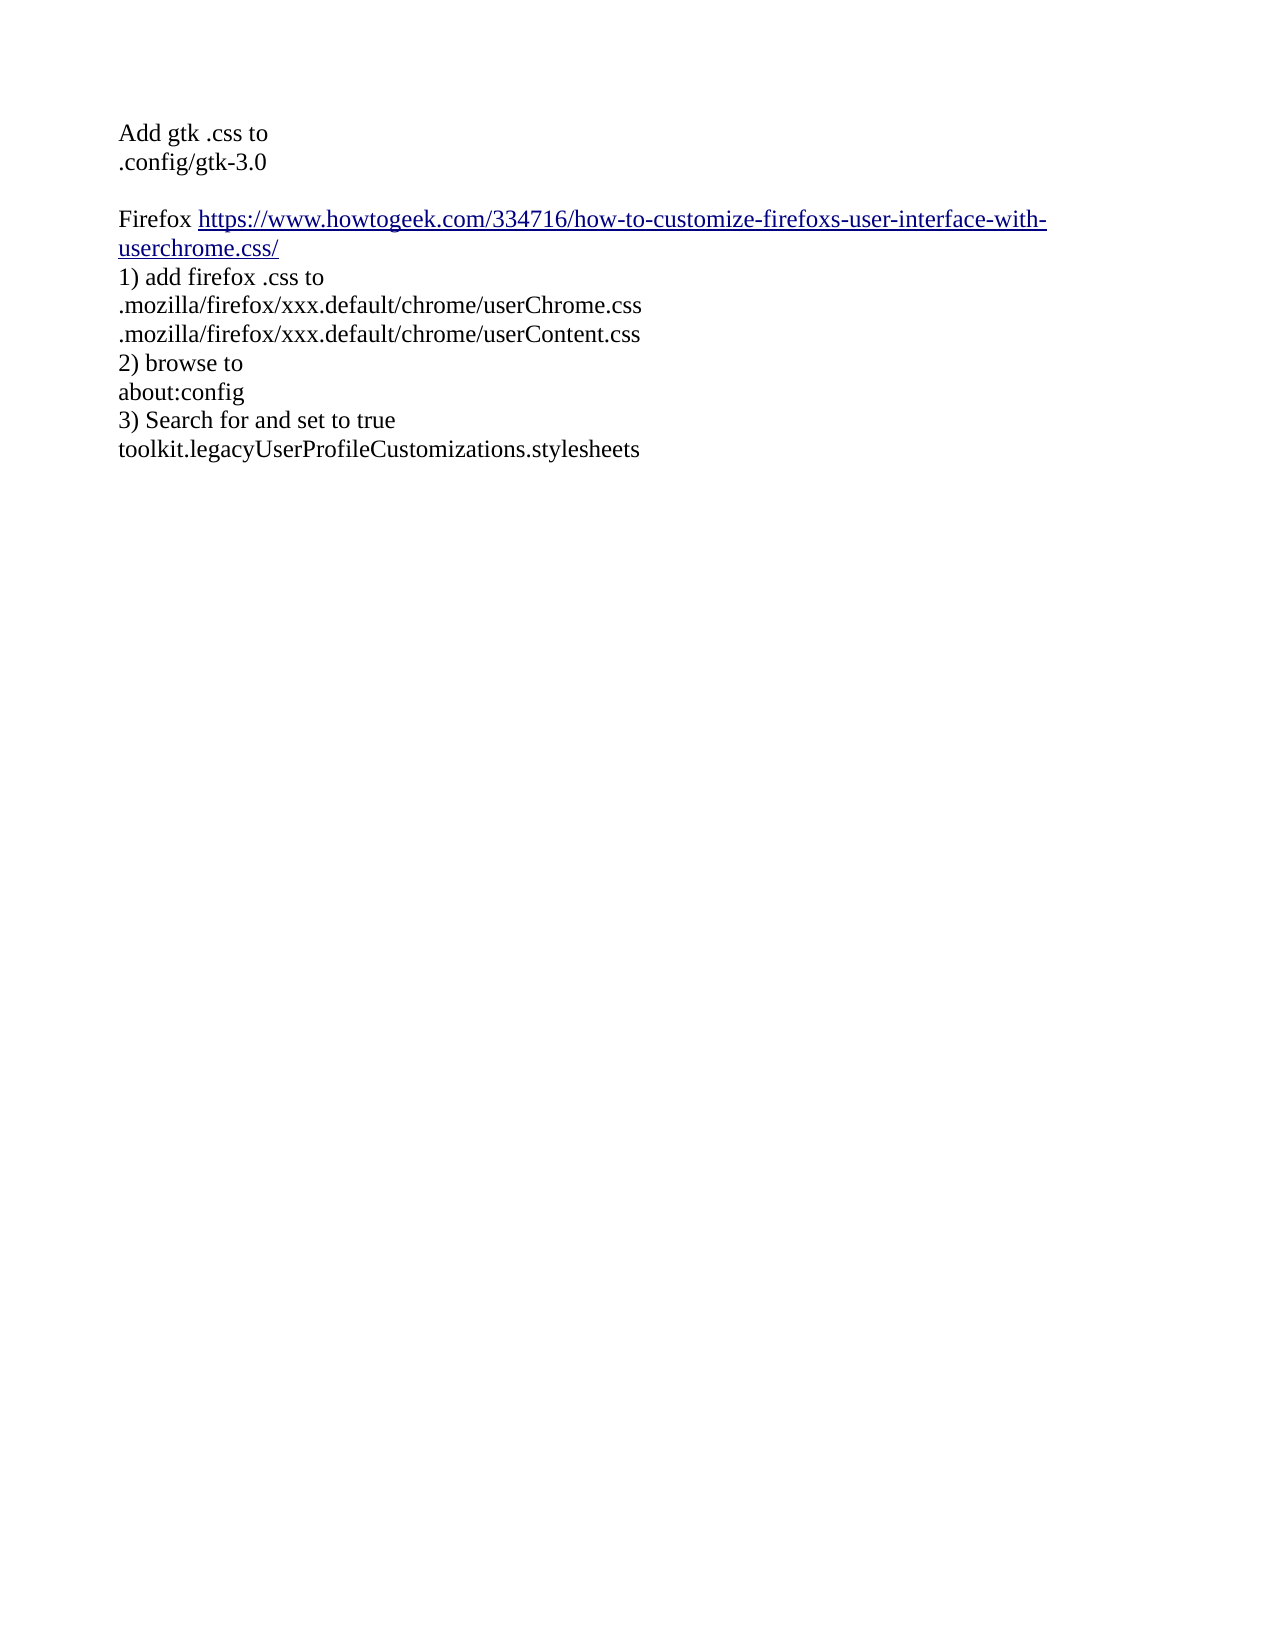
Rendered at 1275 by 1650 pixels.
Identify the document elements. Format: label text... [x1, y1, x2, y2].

text 3) Search for and set to true [118, 406, 1157, 434]
text 2) browse to [118, 348, 1157, 377]
text .mozilla/firefox/xxx.default/chrome/userChrome.css [118, 291, 1157, 319]
text .mozilla/firefox/xxx.default/chrome/userContent.css [118, 319, 1157, 348]
text 1) add firefox .css to [118, 262, 1157, 291]
text .config/gtk-3.0 [118, 147, 1157, 176]
text toolkit.legacyUserProfileCustomizations.stylesheets [118, 434, 1157, 463]
text Firefox https://www.howtogeek.com/334716/how-to-customize-firefoxs-user-interface-with-userchrome.css/ [118, 204, 1157, 262]
text about:config [118, 377, 1157, 406]
text Add gtk .css to [118, 118, 1157, 147]
